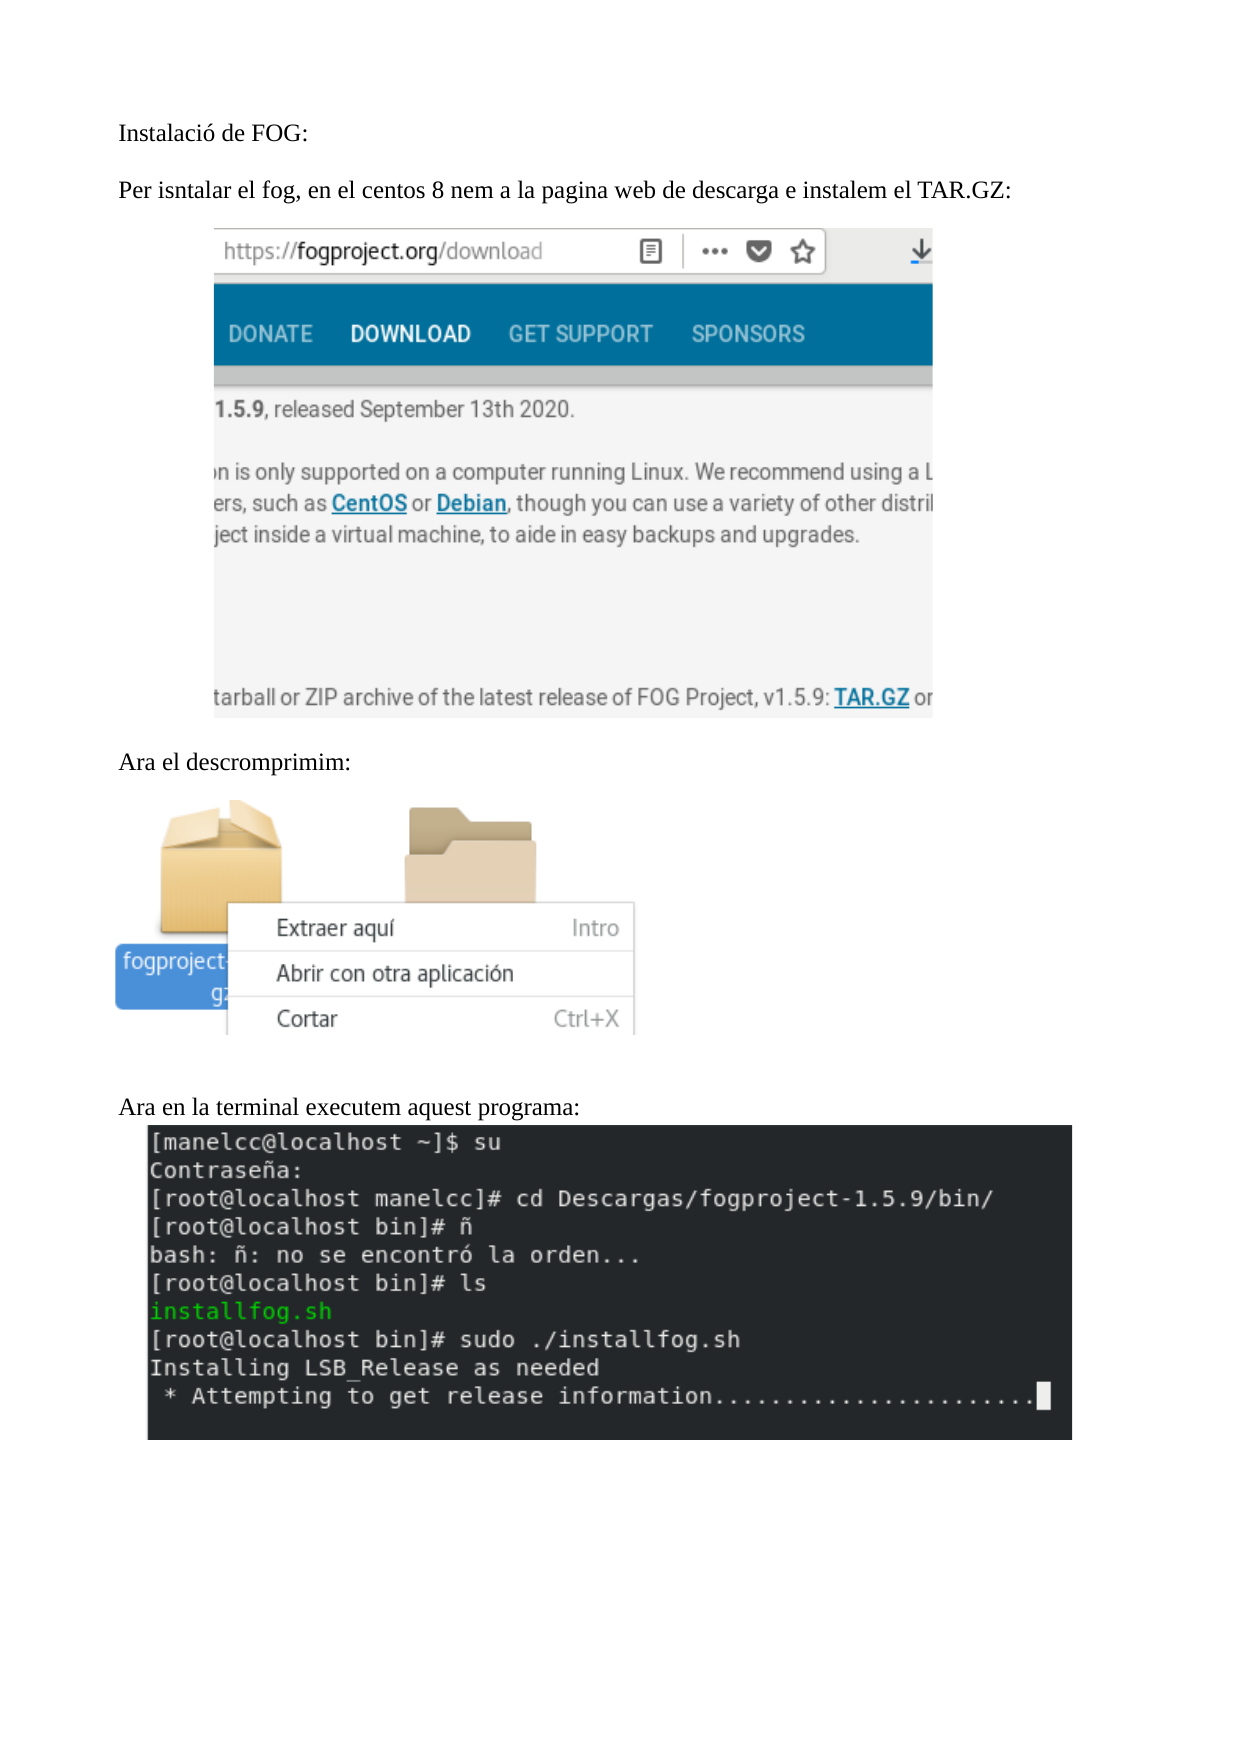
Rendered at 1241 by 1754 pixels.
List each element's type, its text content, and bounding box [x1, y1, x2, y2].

picture [584, 325, 624, 342]
picture [302, 325, 312, 342]
picture [260, 325, 287, 342]
picture [416, 325, 426, 342]
picture [213, 366, 933, 718]
text Ara en la terminal executem aquest programa: [118, 1092, 1122, 1121]
picture [780, 325, 790, 342]
picture [736, 325, 748, 342]
picture [628, 325, 638, 342]
text Per isntalar el fog, en el centos 8 nem a la pagina web de descarga e instalem el TAR.GZ: [118, 176, 1122, 204]
picture [751, 325, 776, 342]
picture [145, 1125, 1073, 1440]
picture [793, 325, 804, 342]
picture [428, 325, 441, 342]
picture [213, 228, 933, 284]
text Instalació de FOG: [118, 118, 1122, 147]
picture [114, 800, 646, 1035]
picture [287, 325, 299, 342]
picture [230, 325, 256, 342]
picture [509, 325, 522, 342]
picture [352, 325, 378, 342]
picture [381, 325, 413, 342]
picture [526, 325, 549, 342]
picture [693, 325, 732, 342]
picture [443, 325, 471, 342]
picture [557, 325, 581, 342]
picture [641, 325, 652, 342]
text Ara el descromprimim: [118, 747, 1122, 776]
